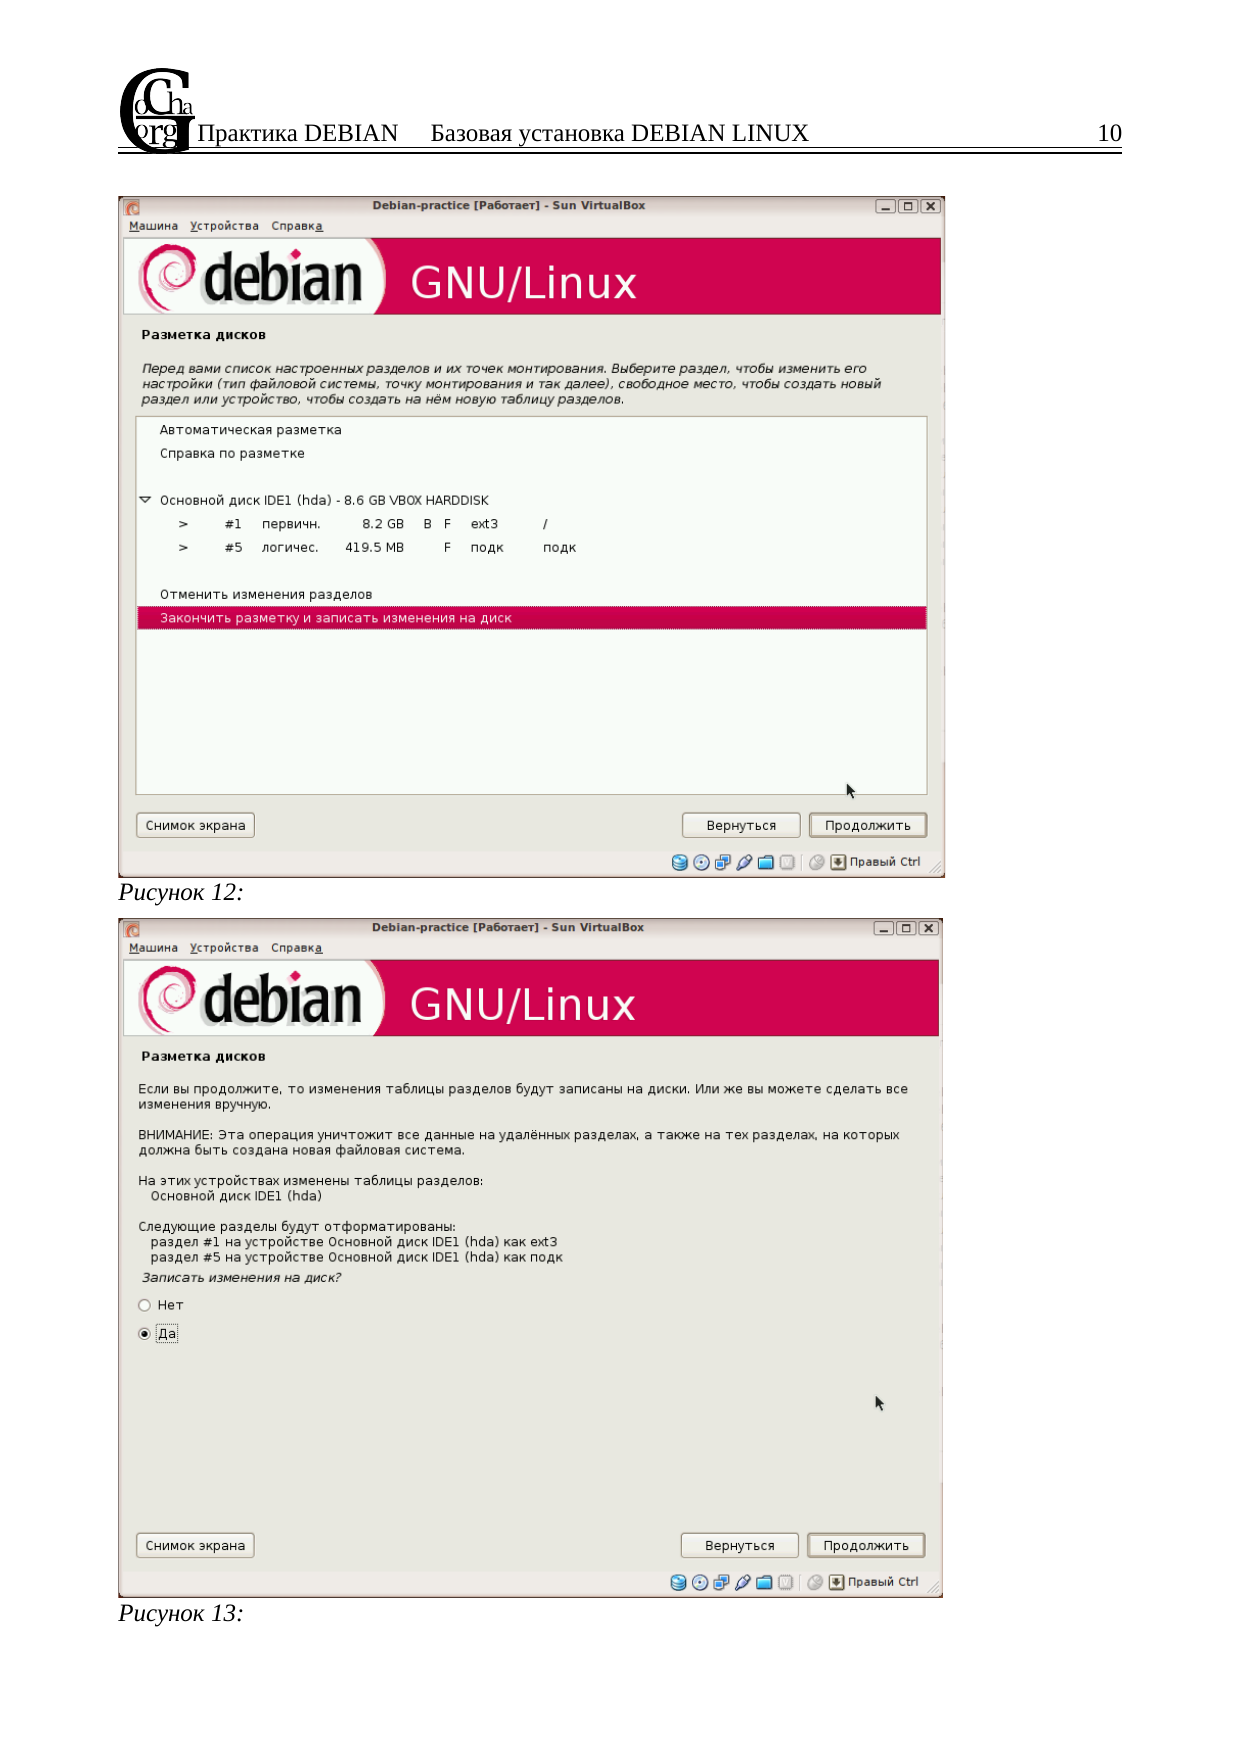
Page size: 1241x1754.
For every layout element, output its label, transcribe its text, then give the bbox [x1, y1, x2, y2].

picture [118, 918, 943, 1598]
text Рисунок 12: [118, 878, 945, 906]
text Рисунок 13: [118, 1598, 943, 1627]
picture [120, 68, 195, 154]
picture [118, 196, 946, 878]
